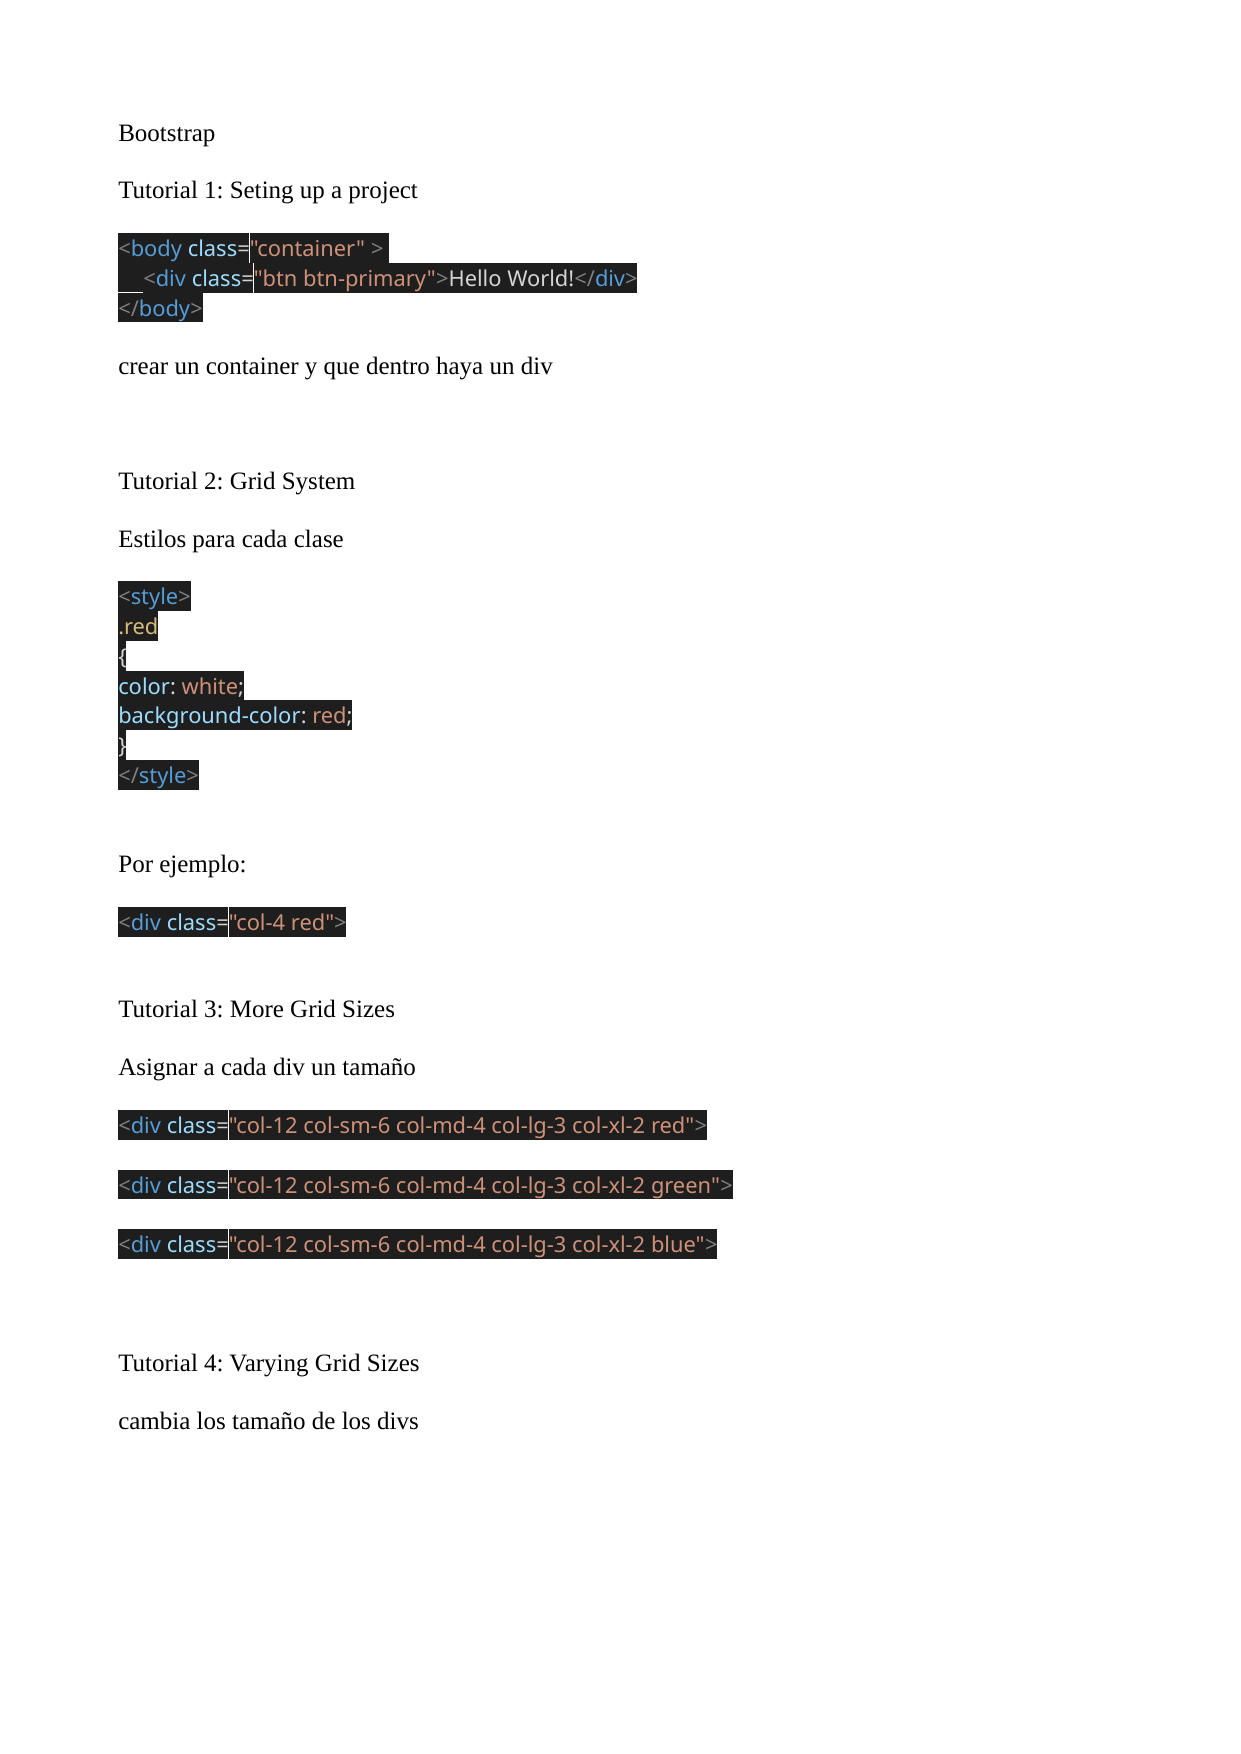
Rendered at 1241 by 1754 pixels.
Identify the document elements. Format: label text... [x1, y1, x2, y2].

text { [118, 641, 1122, 671]
text crear un container y que dentro haya un div [118, 351, 1122, 380]
text <body class="container" > [118, 233, 1122, 263]
text color: white; [118, 671, 1122, 700]
text <div class="col-12 col-sm-6 col-md-4 col-lg-3 col-xl-2 green"> [118, 1170, 1122, 1199]
text Estilos para cada clase [118, 524, 1122, 552]
text background-color: red; [118, 700, 1122, 730]
text <div class="btn btn-primary">Hello World!</div> [118, 263, 1122, 293]
text </body> [118, 293, 1122, 322]
text <div class="col-4 red"> [118, 907, 1122, 937]
text Tutorial 2: Grid System [118, 466, 1122, 495]
text } [118, 730, 1122, 760]
text Por ejemplo: [118, 849, 1122, 878]
text Tutorial 1: Seting up a project [118, 176, 1122, 204]
text Bootstrap [118, 118, 1122, 147]
text <div class="col-12 col-sm-6 col-md-4 col-lg-3 col-xl-2 red"> [118, 1110, 1122, 1140]
text .red [118, 611, 1122, 641]
text Tutorial 4: Varying Grid Sizes [118, 1348, 1122, 1377]
text Tutorial 3: More Grid Sizes [118, 994, 1122, 1023]
text Asignar a cada div un tamaño [118, 1052, 1122, 1080]
text <div class="col-12 col-sm-6 col-md-4 col-lg-3 col-xl-2 blue"> [118, 1229, 1122, 1259]
text <style> [118, 581, 1122, 611]
text </style> [118, 760, 1122, 790]
text cambia los tamaño de los divs [118, 1406, 1122, 1434]
